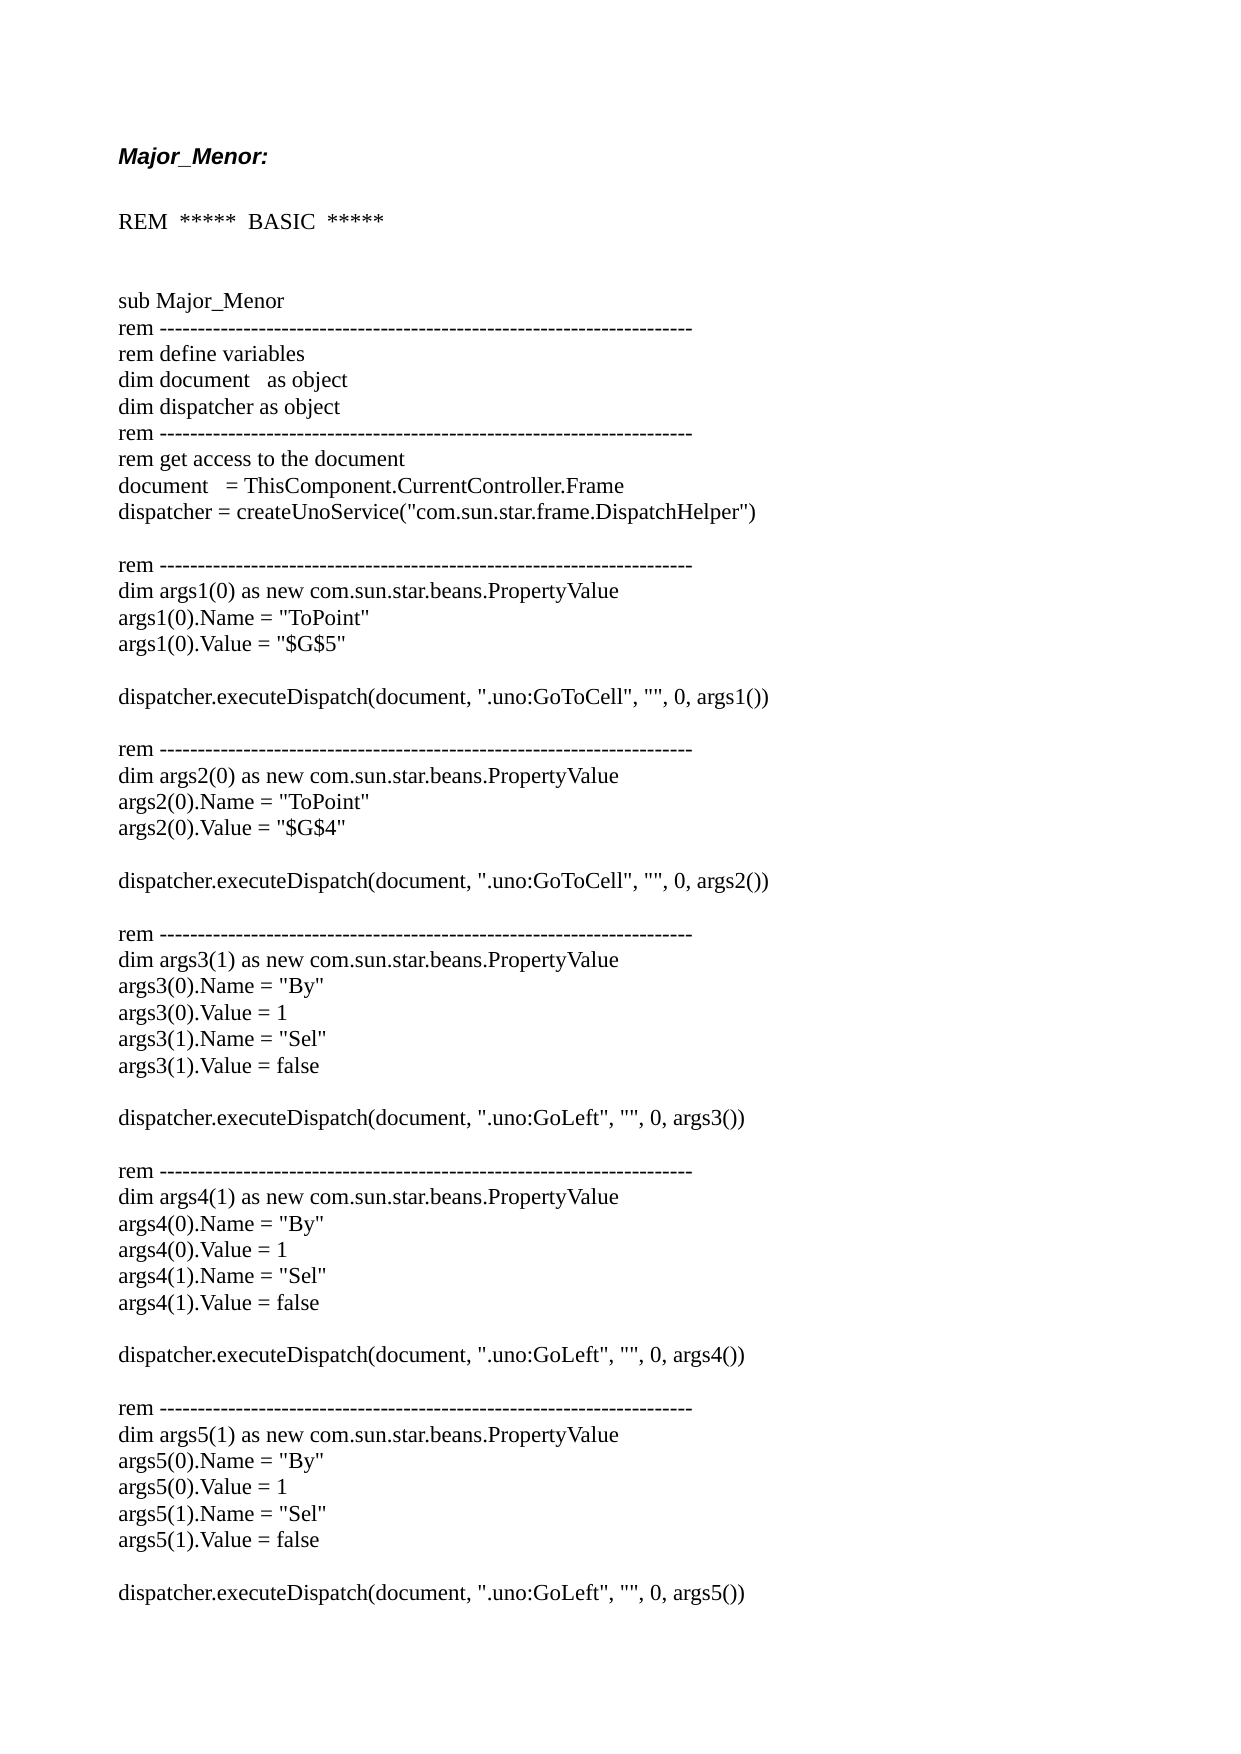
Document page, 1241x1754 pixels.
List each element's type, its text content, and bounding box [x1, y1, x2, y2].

text args1(0).Value = "$G$5" [118, 630, 1122, 656]
text rem ---------------------------------------------------------------------- [118, 735, 1122, 762]
text args3(1).Value = false [118, 1052, 1122, 1078]
text rem ---------------------------------------------------------------------- [118, 419, 1122, 446]
text args3(1).Name = "Sel" [118, 1025, 1122, 1052]
text rem ---------------------------------------------------------------------- [118, 920, 1122, 946]
text dim args4(1) as new com.sun.star.beans.PropertyValue [118, 1183, 1122, 1210]
text args5(0).Name = "By" [118, 1447, 1122, 1473]
text args3(0).Value = 1 [118, 999, 1122, 1025]
text dim args3(1) as new com.sun.star.beans.PropertyValue [118, 946, 1122, 973]
text dim args5(1) as new com.sun.star.beans.PropertyValue [118, 1421, 1122, 1447]
text args5(0).Value = 1 [118, 1473, 1122, 1500]
text dispatcher.executeDispatch(document, ".uno:GoLeft", "", 0, args5()) [118, 1579, 1122, 1605]
text args3(0).Name = "By" [118, 973, 1122, 999]
text dim args2(0) as new com.sun.star.beans.PropertyValue [118, 762, 1122, 788]
text dim args1(0) as new com.sun.star.beans.PropertyValue [118, 577, 1122, 604]
text args2(0).Name = "ToPoint" [118, 788, 1122, 814]
text args5(1).Value = false [118, 1526, 1122, 1552]
text rem define variables [118, 340, 1122, 366]
text rem ---------------------------------------------------------------------- [118, 1157, 1122, 1183]
text args4(1).Value = false [118, 1289, 1122, 1315]
text rem get access to the document [118, 446, 1122, 472]
text dispatcher.executeDispatch(document, ".uno:GoLeft", "", 0, args3()) [118, 1104, 1122, 1131]
text dispatcher = createUnoService("com.sun.star.frame.DispatchHelper") [118, 498, 1122, 524]
text args4(0).Value = 1 [118, 1236, 1122, 1262]
text dim document as object [118, 366, 1122, 393]
text document = ThisComponent.CurrentController.Frame [118, 472, 1122, 498]
text rem ---------------------------------------------------------------------- [118, 551, 1122, 577]
text dim dispatcher as object [118, 393, 1122, 419]
text rem ---------------------------------------------------------------------- [118, 1394, 1122, 1421]
text args4(0).Name = "By" [118, 1210, 1122, 1236]
text REM ***** BASIC ***** [118, 208, 1122, 235]
text args1(0).Name = "ToPoint" [118, 604, 1122, 630]
text args4(1).Name = "Sel" [118, 1262, 1122, 1289]
text sub Major_Menor [118, 287, 1122, 314]
text dispatcher.executeDispatch(document, ".uno:GoLeft", "", 0, args4()) [118, 1342, 1122, 1368]
text args5(1).Name = "Sel" [118, 1500, 1122, 1526]
text rem ---------------------------------------------------------------------- [118, 314, 1122, 340]
text dispatcher.executeDispatch(document, ".uno:GoToCell", "", 0, args1()) [118, 683, 1122, 709]
subtitle Major_Menor: [118, 143, 1122, 169]
text args2(0).Value = "$G$4" [118, 814, 1122, 841]
text dispatcher.executeDispatch(document, ".uno:GoToCell", "", 0, args2()) [118, 867, 1122, 893]
